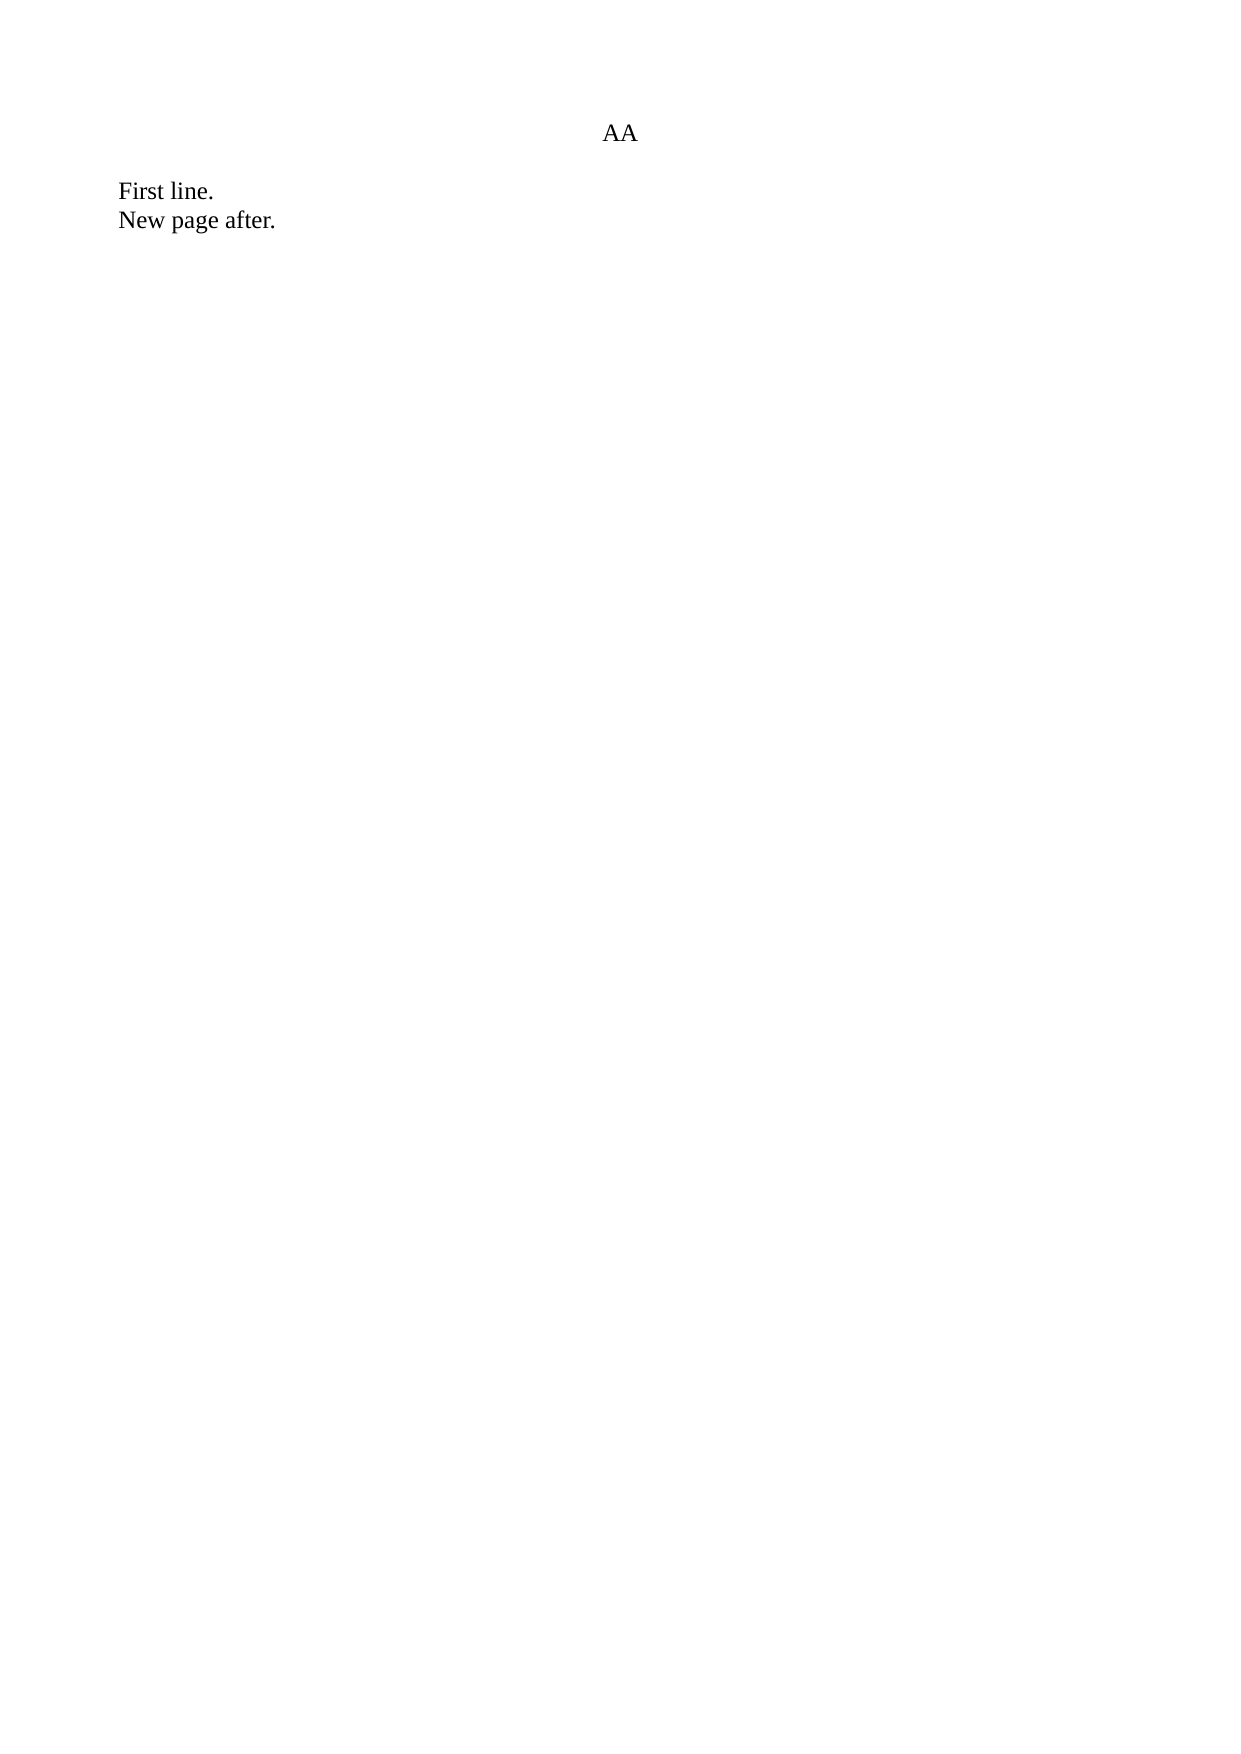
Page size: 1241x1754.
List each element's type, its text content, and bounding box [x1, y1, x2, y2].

text First line. [118, 176, 1122, 205]
text New page after. [118, 205, 1122, 234]
